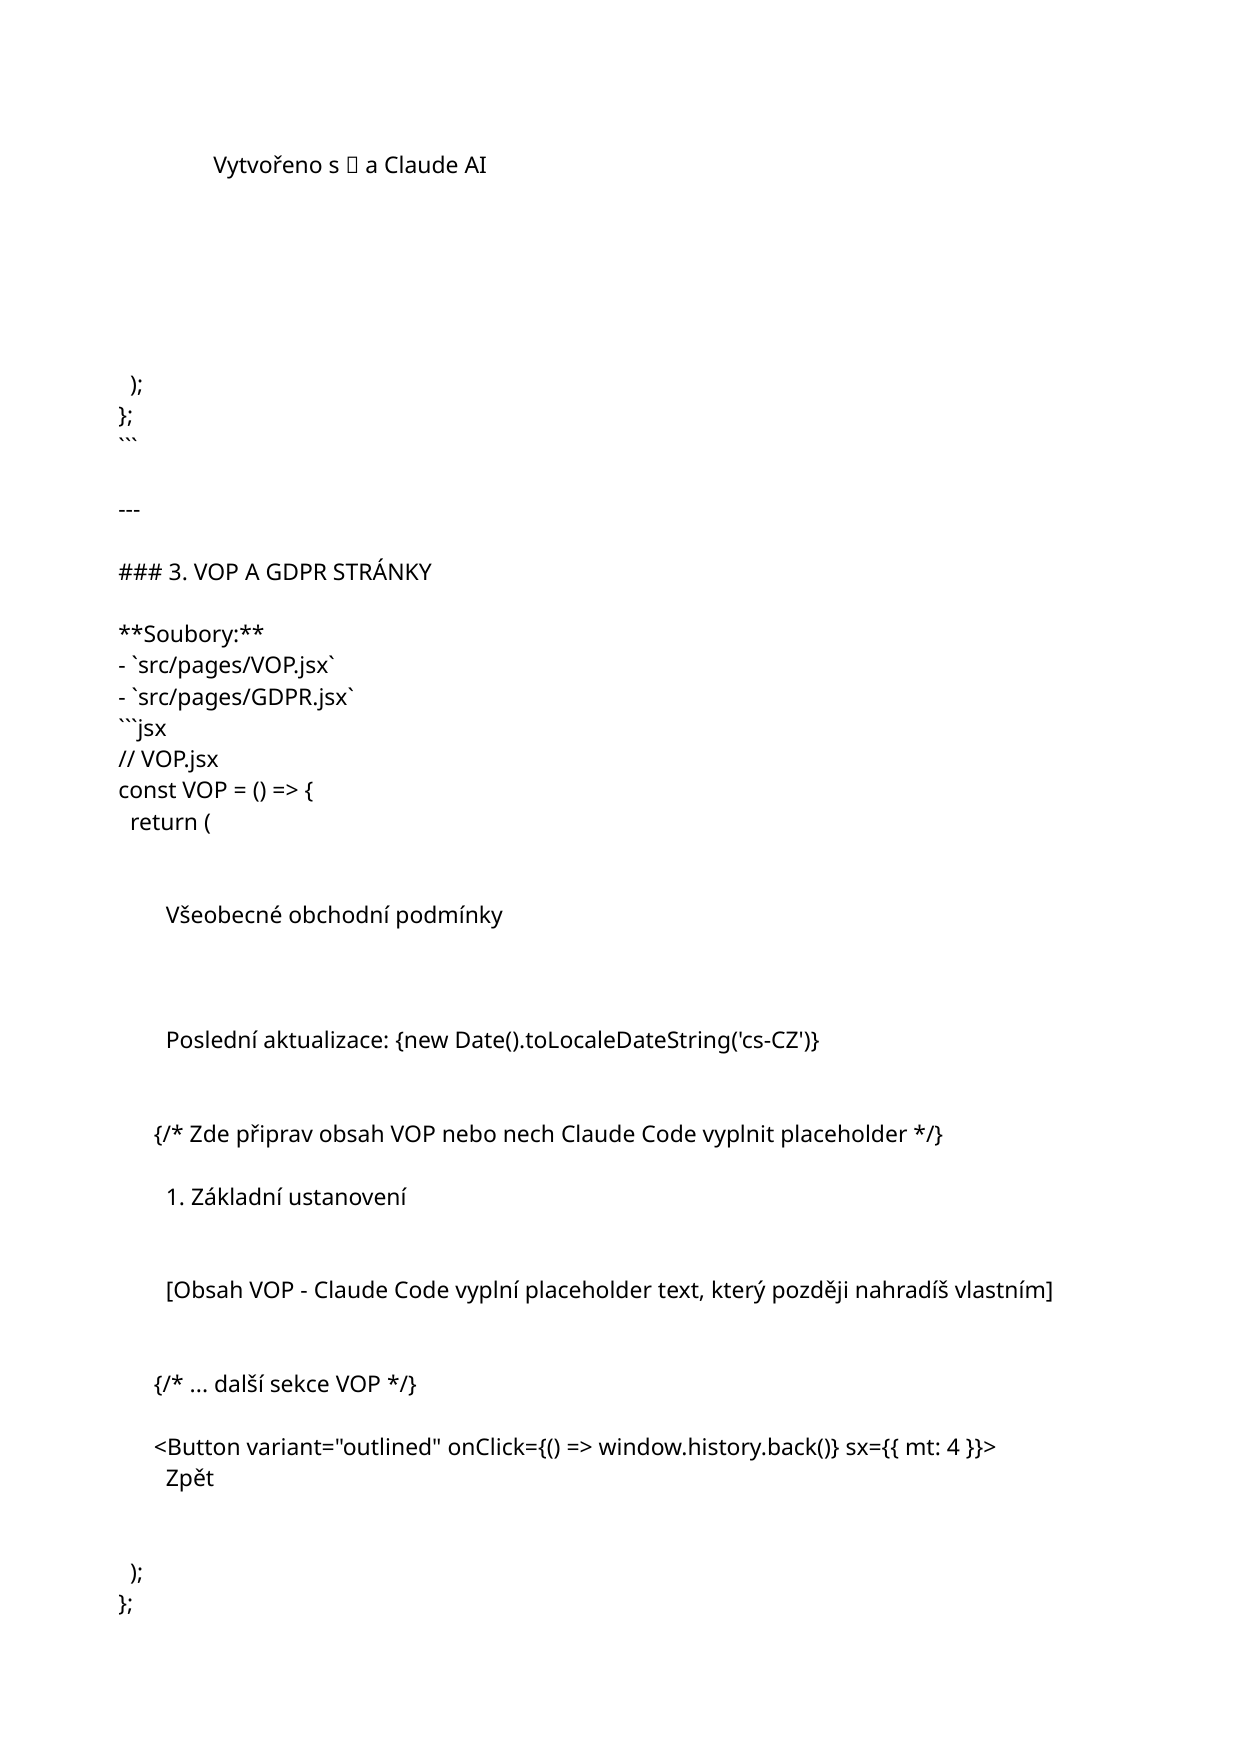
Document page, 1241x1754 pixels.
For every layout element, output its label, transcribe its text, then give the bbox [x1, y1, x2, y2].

text Zpět [118, 1462, 1122, 1493]
text }; [118, 399, 1122, 431]
text [Obsah VOP - Claude Code vyplní placeholder text, který později nahradíš vlastním] [118, 1274, 1122, 1306]
text <Button variant="outlined" onClick={() => window.history.back()} sx={{ mt: 4 }}> [118, 1431, 1122, 1462]
text **Soubory:** [118, 618, 1122, 649]
text ); [118, 1556, 1122, 1587]
text ```jsx [118, 712, 1122, 743]
text Všeobecné obchodní podmínky [118, 899, 1122, 931]
text --- [118, 493, 1122, 524]
text - `src/pages/GDPR.jsx` [118, 681, 1122, 712]
text {/* Zde připrav obsah VOP nebo nech Claude Code vyplnit placeholder */} [118, 1118, 1122, 1149]
text return ( [118, 806, 1122, 837]
text Poslední aktualizace: {new Date().toLocaleDateString('cs-CZ')} [118, 1024, 1122, 1056]
text 1. Základní ustanovení [118, 1181, 1122, 1212]
text }; [118, 1587, 1122, 1618]
text {/* ... další sekce VOP */} [118, 1368, 1122, 1399]
text // VOP.jsx [118, 743, 1122, 774]
text ); [118, 368, 1122, 399]
text const VOP = () => { [118, 774, 1122, 806]
text ### 3. VOP A GDPR STRÁNKY [118, 556, 1122, 587]
text Vytvořeno s 💚 a Claude AI [118, 149, 1122, 181]
text ``` [118, 431, 1122, 462]
text - `src/pages/VOP.jsx` [118, 649, 1122, 681]
